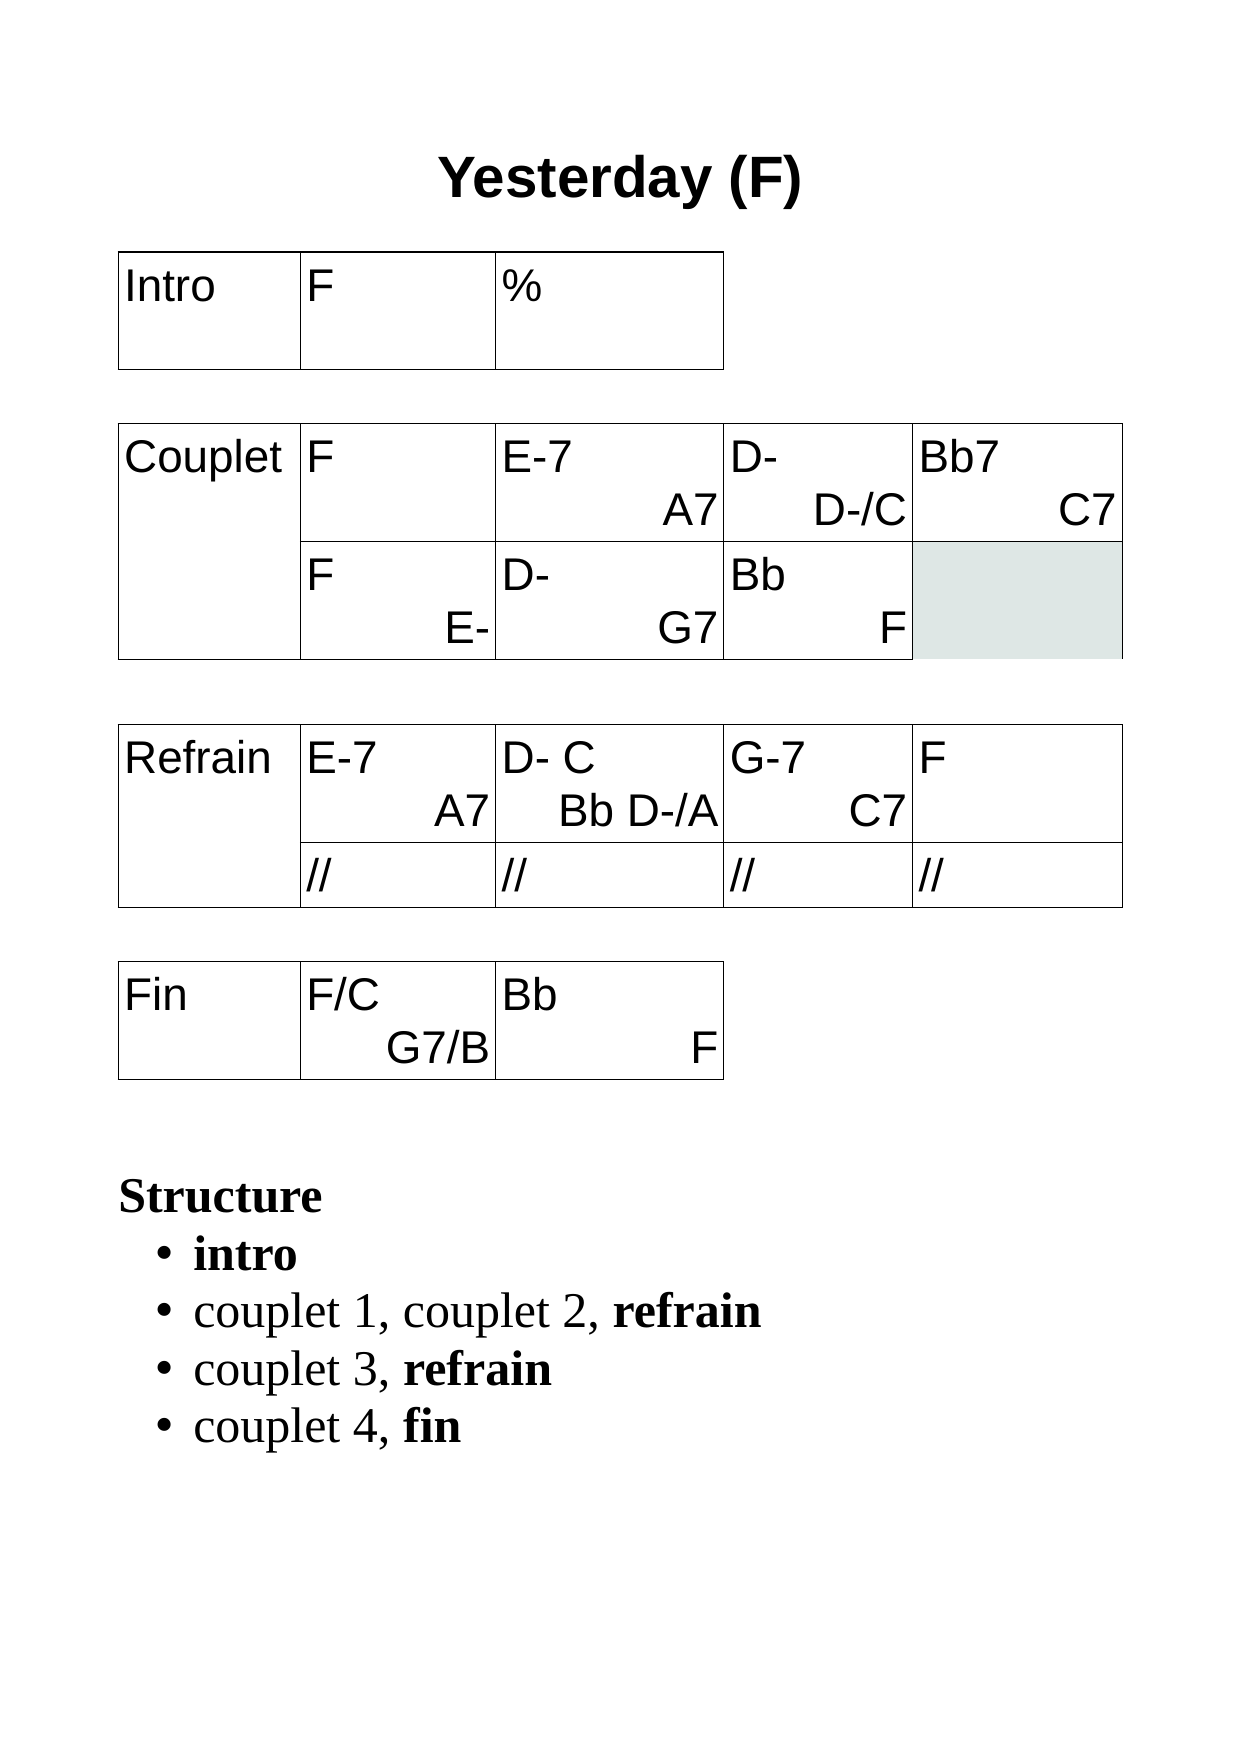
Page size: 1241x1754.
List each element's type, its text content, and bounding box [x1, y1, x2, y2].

table_cell Couplet [119, 424, 300, 541]
table_cell [724, 369, 912, 423]
table_cell // [913, 843, 1122, 907]
table_cell [119, 541, 300, 659]
table_cell [724, 961, 912, 1079]
table_cell D- D-/C [724, 424, 912, 541]
table_cell [913, 659, 1122, 724]
table_cell [300, 370, 496, 423]
table_cell [913, 961, 1122, 1079]
table_cell // [301, 843, 495, 907]
table_header F [301, 253, 495, 369]
table_cell Bb F [724, 542, 912, 659]
list couplet 3, refrain [156, 1339, 1122, 1396]
table_cell [496, 660, 724, 724]
table_cell Bb F [496, 962, 723, 1079]
table_cell G-7 C7 [724, 725, 912, 842]
table_cell F E- [301, 542, 495, 659]
table_cell [496, 908, 724, 961]
table_cell [119, 842, 300, 907]
table_cell [913, 369, 1122, 423]
table_cell E-7 A7 [496, 424, 723, 541]
table_cell [118, 908, 300, 961]
table_header % [496, 253, 723, 369]
list couplet 4, fin [156, 1396, 1122, 1454]
list couplet 1, couplet 2, refrain [156, 1281, 1122, 1339]
table_cell [724, 660, 912, 724]
table_cell [118, 660, 300, 724]
table_cell D- C Bb D-/A [496, 725, 723, 842]
table_cell // [496, 843, 723, 907]
table_cell D- G7 [496, 542, 723, 659]
table_cell [300, 660, 496, 724]
table_header [913, 251, 1122, 369]
list intro [156, 1224, 1122, 1281]
table_cell F/C G7/B [301, 962, 495, 1079]
table_cell // [724, 843, 912, 907]
title Yesterday (F) [118, 143, 1122, 210]
text Structure [118, 1166, 1122, 1224]
table_header Intro [119, 253, 300, 369]
table_cell Refrain [119, 725, 300, 842]
table_cell [118, 370, 300, 423]
table_cell [724, 908, 912, 961]
table_cell F [913, 725, 1122, 842]
table_cell F [301, 424, 495, 541]
table_cell [913, 542, 1122, 659]
table_cell Bb7 C7 [913, 424, 1122, 541]
table_cell [300, 908, 496, 961]
table_cell Fin [119, 962, 300, 1079]
table_header [724, 251, 912, 369]
table_cell E-7 A7 [301, 725, 495, 842]
table_cell [913, 908, 1122, 961]
table_cell [496, 370, 724, 423]
